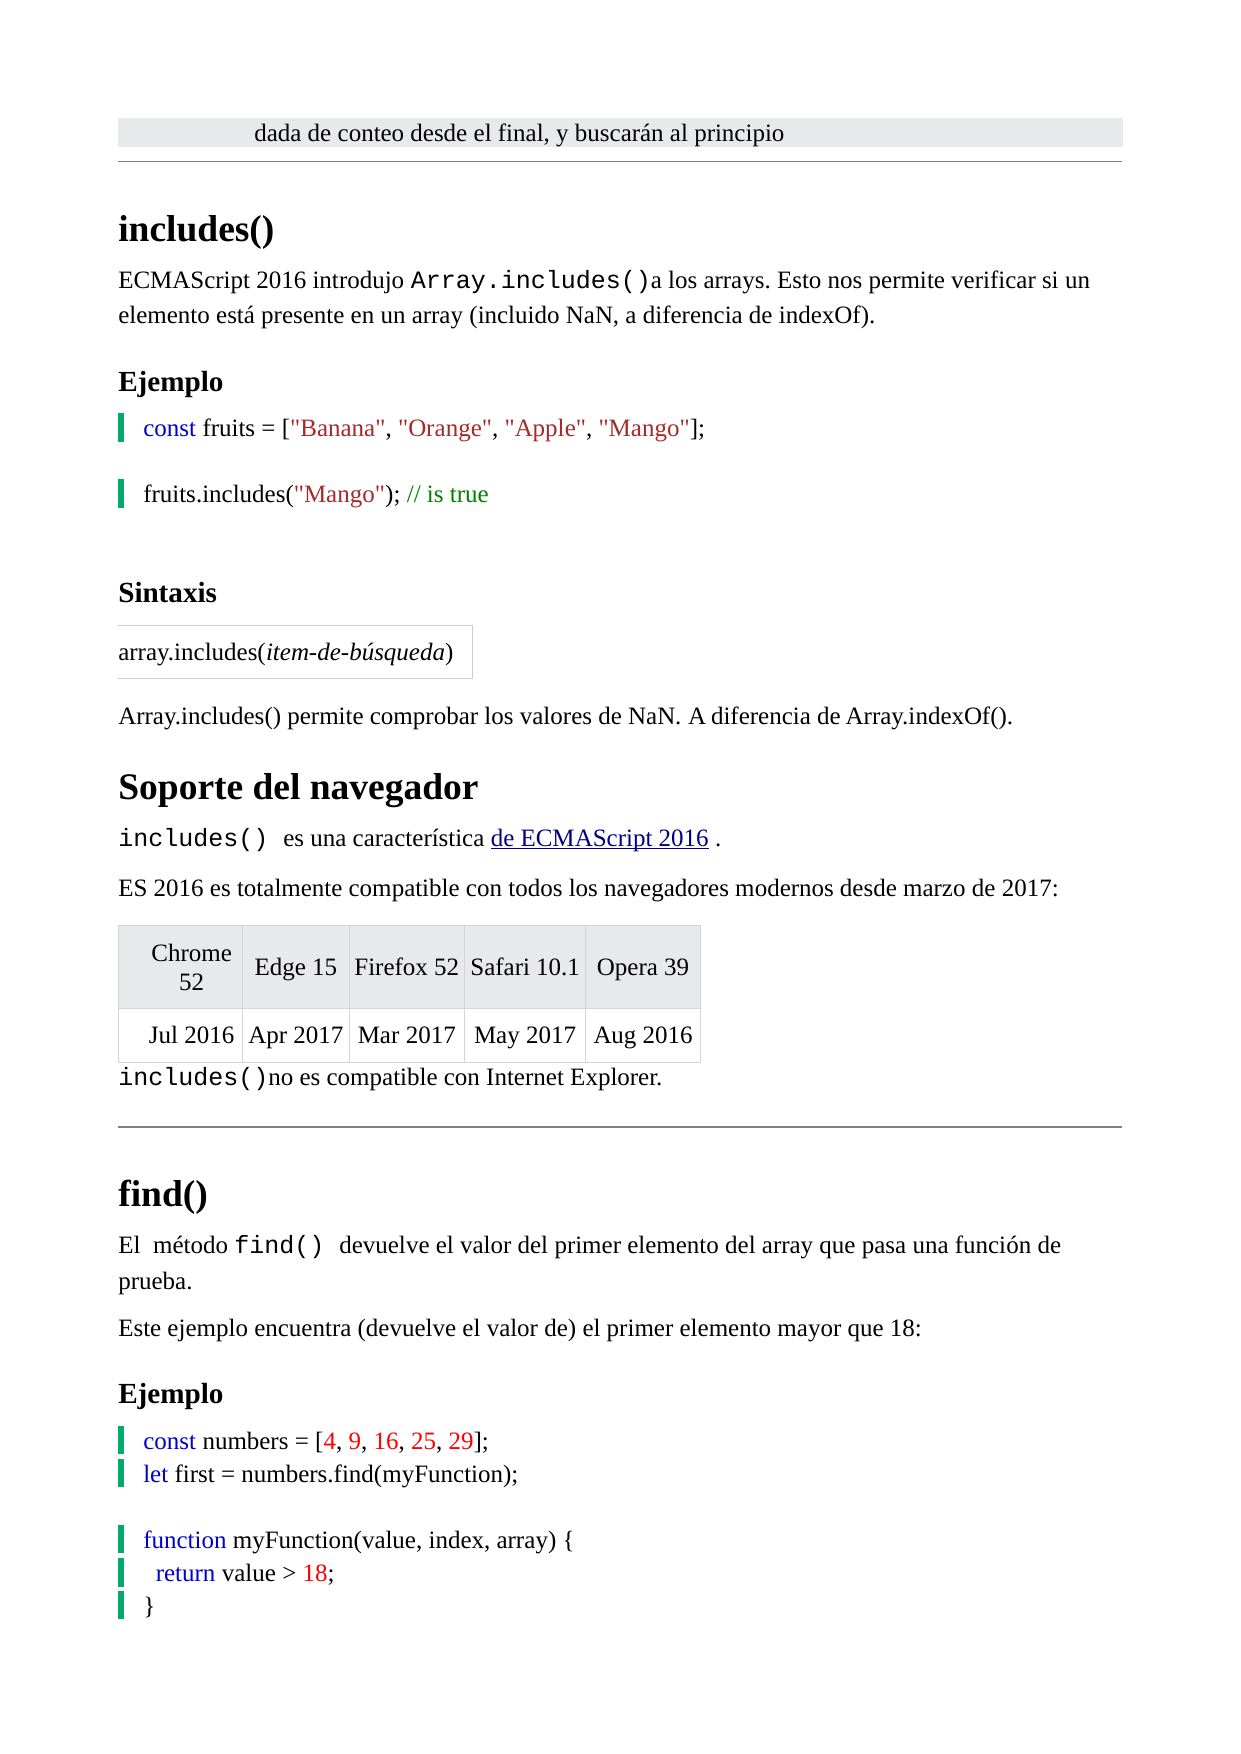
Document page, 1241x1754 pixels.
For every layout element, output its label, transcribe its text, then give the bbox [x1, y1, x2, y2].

text includes()no es compatible con Internet Explorer. [118, 1062, 1122, 1093]
table_cell Jul 2016 [119, 1009, 242, 1062]
table_cell May 2017 [465, 1009, 585, 1062]
subtitle Sintaxis [118, 575, 1122, 609]
text ECMAScript 2016 introdujo Array.includes()a los arrays. Esto nos permite verificar si un elemento está presente en un array (incluido NaN, a diferencia de indexOf). [118, 266, 1122, 329]
table_header [349, 921, 464, 925]
text const numbers = [4, 9, 16, 25, 29]; let first = numbers.find(myFunction); function myFunction(value, index, array) { return value > 18; } [118, 1426, 1122, 1619]
table_cell Chrome 52 [119, 926, 242, 1008]
text El método find() devuelve el valor del primer elemento del array que pasa una función de prueba. [118, 1231, 1122, 1294]
table_cell Apr 2017 [243, 1009, 349, 1062]
table_header [465, 921, 585, 925]
table_header [118, 921, 242, 925]
table_cell Opera 39 [586, 926, 700, 1008]
subtitle Ejemplo [118, 364, 1122, 397]
subtitle Soporte del navegador [118, 764, 1122, 807]
table_cell Firefox 52 [350, 926, 464, 1008]
table_header [243, 921, 349, 925]
table_cell Aug 2016 [586, 1009, 700, 1062]
subtitle find() [118, 1172, 1122, 1215]
text Array.includes() permite comprobar los valores de NaN. A diferencia de Array.indexOf(). [118, 701, 1122, 730]
table_cell Mar 2017 [350, 1009, 464, 1062]
table_cell Edge 15 [243, 926, 349, 1008]
subtitle includes() [118, 207, 1122, 250]
text const fruits = ["Banana", "Orange", "Apple", "Mango"]; fruits.includes("Mango"); // is true [118, 413, 1122, 508]
table_cell dada de conteo desde el final, y buscarán al principio [254, 118, 1123, 147]
text ES 2016 es totalmente compatible con todos los navegadores modernos desde marzo de 2017: [118, 873, 1122, 902]
table_cell [118, 118, 254, 147]
table_header [585, 921, 700, 925]
text Este ejemplo encuentra (devuelve el valor de) el primer elemento mayor que 18: [118, 1313, 1122, 1342]
subtitle Ejemplo [118, 1377, 1122, 1410]
text array.includes(item-de-búsqueda) [118, 626, 472, 678]
text includes() es una característica de ECMAScript 2016 . [118, 823, 1122, 854]
table_cell Safari 10.1 [465, 926, 585, 1008]
text [473, 624, 1122, 678]
